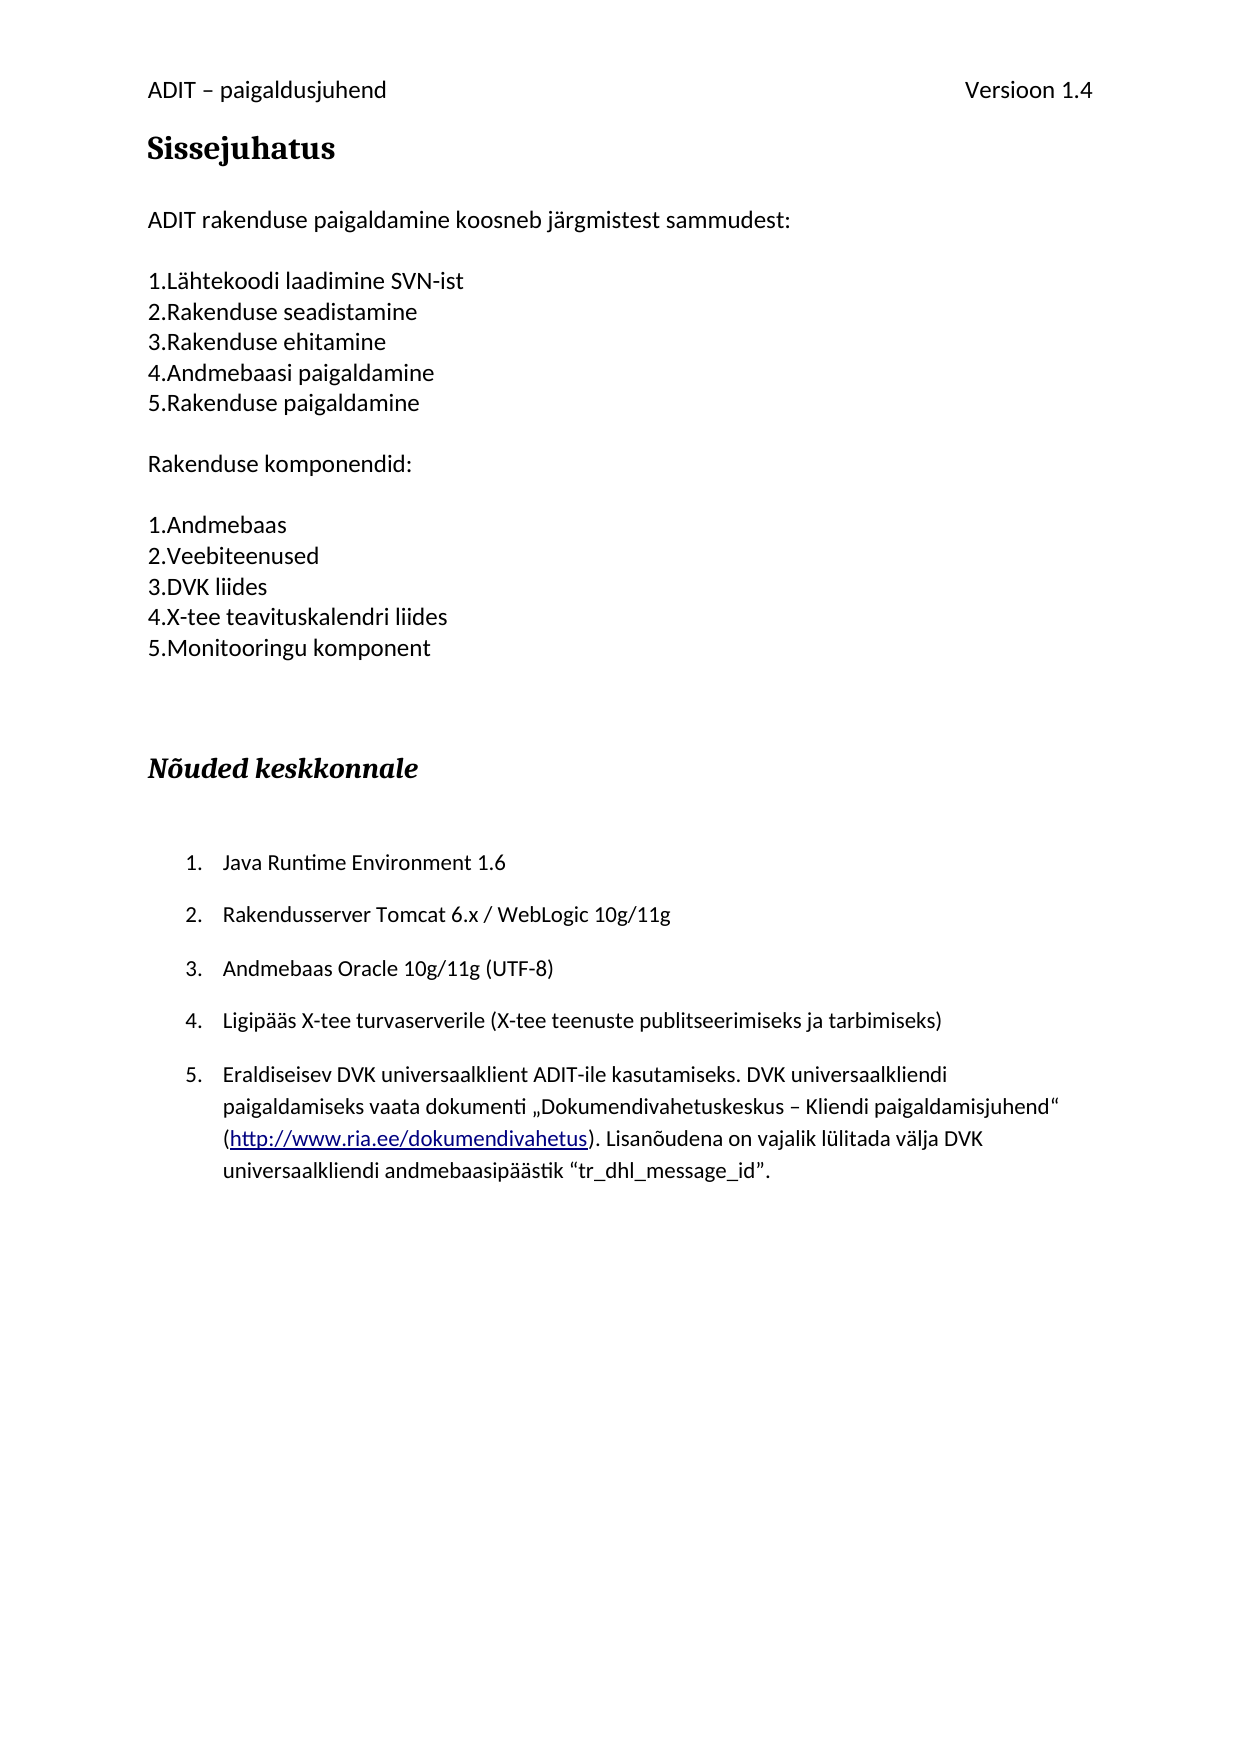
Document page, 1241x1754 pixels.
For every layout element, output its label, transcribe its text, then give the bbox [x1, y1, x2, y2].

text ADIT rakenduse paigaldamine koosneb järgmistest sammudest: [148, 204, 1093, 235]
subtitle Sissejuhatus [148, 129, 1093, 168]
list Ligipääs X-tee turvaserverile (X-tee teenuste publitseerimiseks ja tarbimiseks) [185, 1007, 1093, 1035]
list X-tee teavituskalendri liides [148, 601, 1093, 632]
list Veebiteenused [148, 540, 1093, 571]
subtitle Nõuded keskkonnale [148, 752, 1093, 786]
list Rakenduse seadistamine [148, 296, 1093, 326]
list Lähtekoodi laadimine SVN-ist [148, 265, 1093, 296]
list Rakenduse paigaldamine [148, 387, 1093, 418]
list Andmebaasi paigaldamine [148, 357, 1093, 387]
list Andmebaas [148, 509, 1093, 540]
list Monitooringu komponent [148, 632, 1093, 662]
list Rakendusserver Tomcat 6.x / WebLogic 10g/11g [185, 901, 1093, 929]
list Java Runtime Environment 1.6 [185, 848, 1093, 876]
text Rakenduse komponendid: [148, 448, 1093, 479]
list DVK liides [148, 571, 1093, 601]
list Andmebaas Oracle 10g/11g (UTF-8) [185, 954, 1093, 982]
list Rakenduse ehitamine [148, 326, 1093, 357]
list Eraldiseisev DVK universaalklient ADIT-ile kasutamiseks. DVK universaalkliendi paigaldamiseks vaata dokumenti „Dokumendivahetuskeskus – Kliendi paigaldamisjuhend“ (http://www.ria.ee/dokumendivahetus). Lisanõudena on vajalik lülitada välja DVK universaalkliendi andmebaasipäästik “tr_dhl_message_id”. [185, 1060, 1093, 1184]
